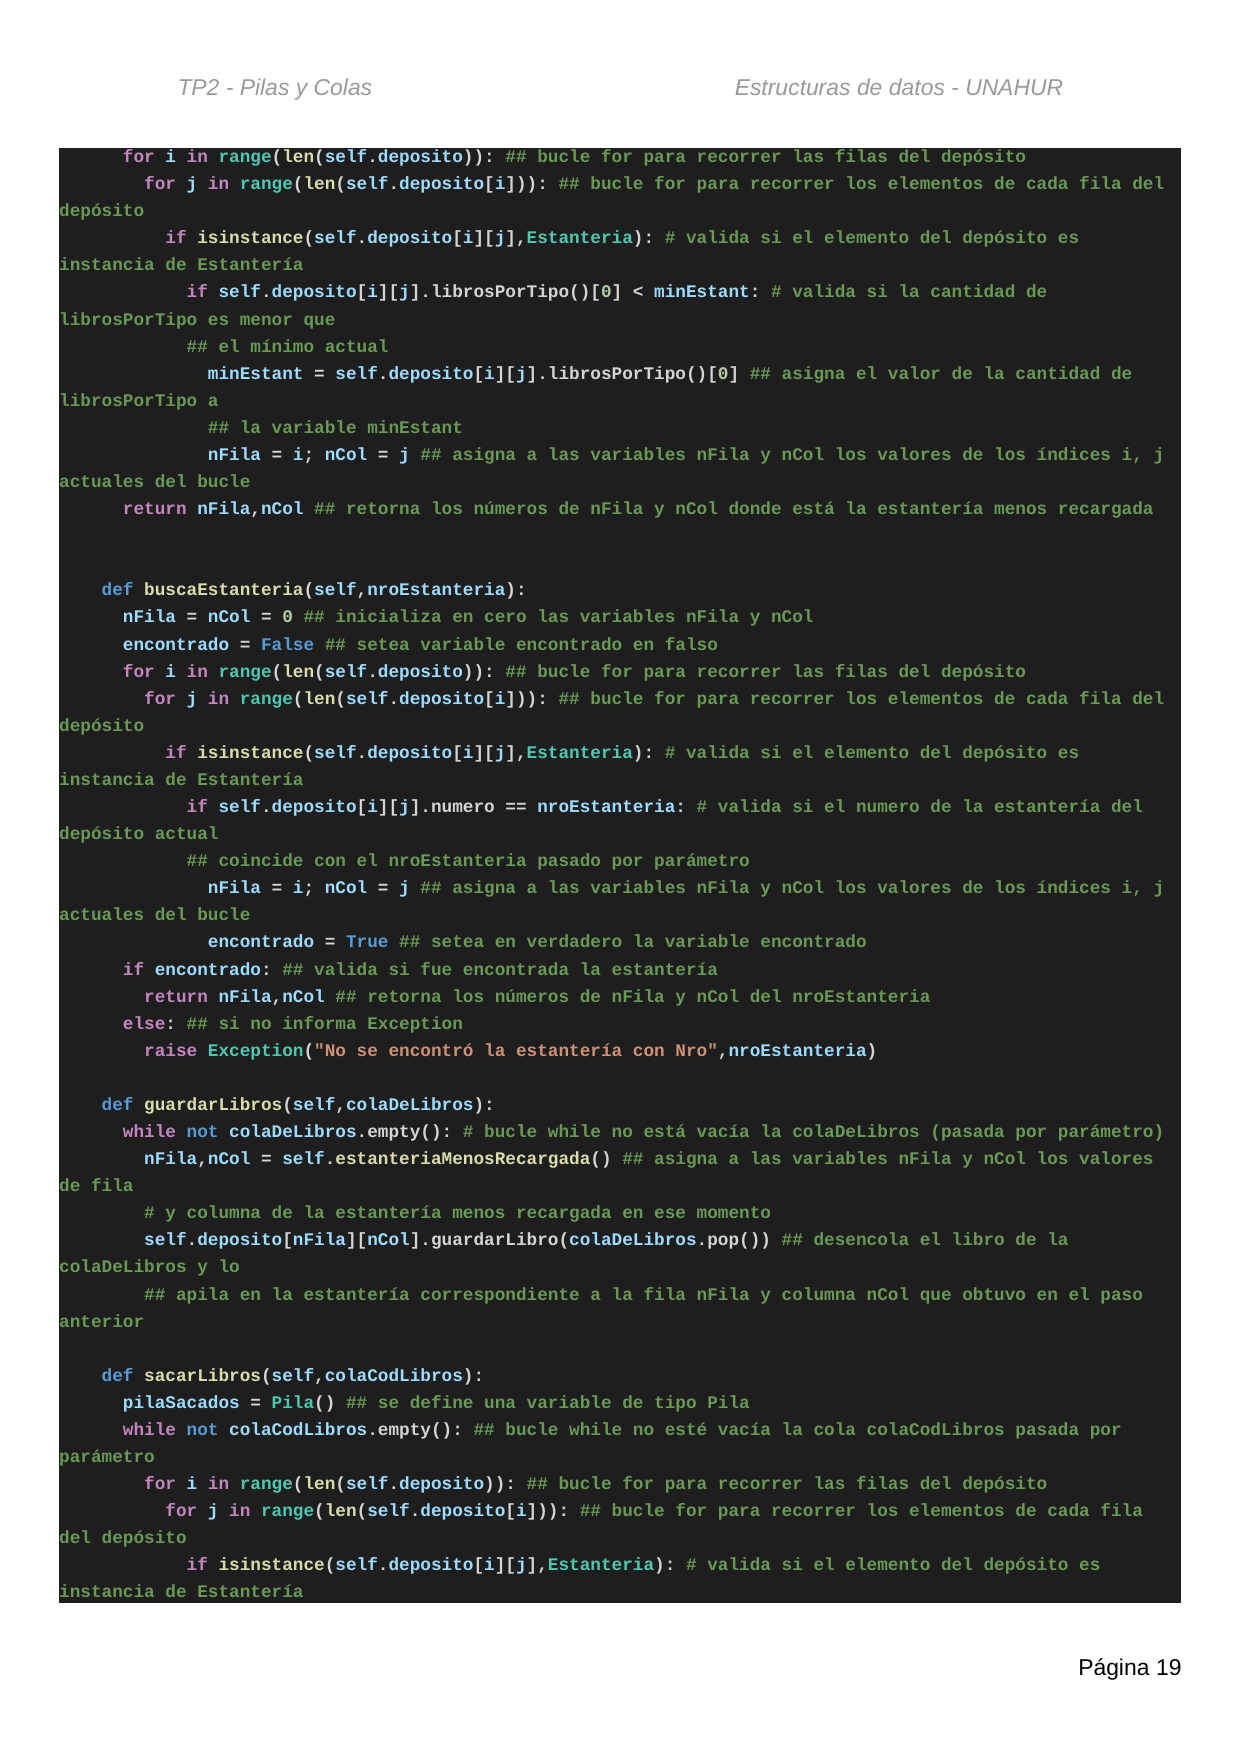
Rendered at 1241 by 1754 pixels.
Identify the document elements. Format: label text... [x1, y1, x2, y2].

text if encontrado: ## valida si fue encontrada la estantería [59, 960, 1181, 980]
text nFila = i; nCol = j ## asigna a las variables nFila y nCol los valores de los índices i, j actuales del bucle [59, 446, 1181, 493]
text nFila,nCol = self.estanteriaMenosRecargada() ## asigna a las variables nFila y nCol los valores de fila [59, 1150, 1181, 1197]
text nFila = i; nCol = j ## asigna a las variables nFila y nCol los valores de los índices i, j actuales del bucle [59, 879, 1181, 926]
text for i in range(len(self.deposito)): ## bucle for para recorrer las filas del depósito [59, 1475, 1181, 1495]
text for j in range(len(self.deposito[i])): ## bucle for para recorrer los elementos de cada fila del depósito [59, 1502, 1181, 1549]
text return nFila,nCol ## retorna los números de nFila y nCol del nroEstanteria [59, 987, 1181, 1007]
text nFila = nCol = 0 ## inicializa en cero las variables nFila y nCol [59, 608, 1181, 628]
text for j in range(len(self.deposito[i])): ## bucle for para recorrer los elementos de cada fila del depósito [59, 689, 1181, 736]
text for i in range(len(self.deposito)): ## bucle for para recorrer las filas del depósito [59, 148, 1181, 168]
text encontrado = True ## setea en verdadero la variable encontrado [59, 933, 1181, 953]
text ## apila en la estantería correspondiente a la fila nFila y columna nCol que obtuvo en el paso anterior [59, 1285, 1181, 1332]
text while not colaCodLibros.empty(): ## bucle while no esté vacía la cola colaCodLibros pasada por parámetro [59, 1421, 1181, 1468]
text minEstant = self.deposito[i][j].librosPorTipo()[0] ## asigna el valor de la cantidad de librosPorTipo a [59, 364, 1181, 411]
text if isinstance(self.deposito[i][j],Estanteria): # valida si el elemento del depósito es instancia de Estantería [59, 743, 1181, 791]
text raise Exception("No se encontró la estantería con Nro",nroEstanteria) [59, 1041, 1181, 1061]
text ## la variable minEstant [59, 418, 1181, 438]
text def buscaEstanteria(self,nroEstanteria): [59, 581, 1181, 601]
text # y columna de la estantería menos recargada en ese momento [59, 1204, 1181, 1224]
text if self.deposito[i][j].numero == nroEstanteria: # valida si el numero de la estantería del depósito actual [59, 798, 1181, 845]
text for j in range(len(self.deposito[i])): ## bucle for para recorrer los elementos de cada fila del depósito [59, 175, 1181, 222]
text return nFila,nCol ## retorna los números de nFila y nCol donde está la estantería menos recargada [59, 500, 1181, 520]
text encontrado = False ## setea variable encontrado en falso [59, 635, 1181, 655]
text while not colaDeLibros.empty(): # bucle while no está vacía la colaDeLibros (pasada por parámetro) [59, 1123, 1181, 1143]
text ## coincide con el nroEstanteria pasado por parámetro [59, 852, 1181, 872]
text else: ## si no informa Exception [59, 1014, 1181, 1034]
text ## el mínimo actual [59, 337, 1181, 357]
text def guardarLibros(self,colaDeLibros): [59, 1096, 1181, 1116]
text if isinstance(self.deposito[i][j],Estanteria): # valida si el elemento del depósito es instancia de Estantería [59, 1556, 1181, 1603]
text self.deposito[nFila][nCol].guardarLibro(colaDeLibros.pop()) ## desencola el libro de la colaDeLibros y lo [59, 1231, 1181, 1278]
text pilaSacados = Pila() ## se define una variable de tipo Pila [59, 1393, 1181, 1413]
text if isinstance(self.deposito[i][j],Estanteria): # valida si el elemento del depósito es instancia de Estantería [59, 229, 1181, 276]
text if self.deposito[i][j].librosPorTipo()[0] < minEstant: # valida si la cantidad de librosPorTipo es menor que [59, 283, 1181, 330]
text def sacarLibros(self,colaCodLibros): [59, 1366, 1181, 1386]
text for i in range(len(self.deposito)): ## bucle for para recorrer las filas del depósito [59, 662, 1181, 682]
